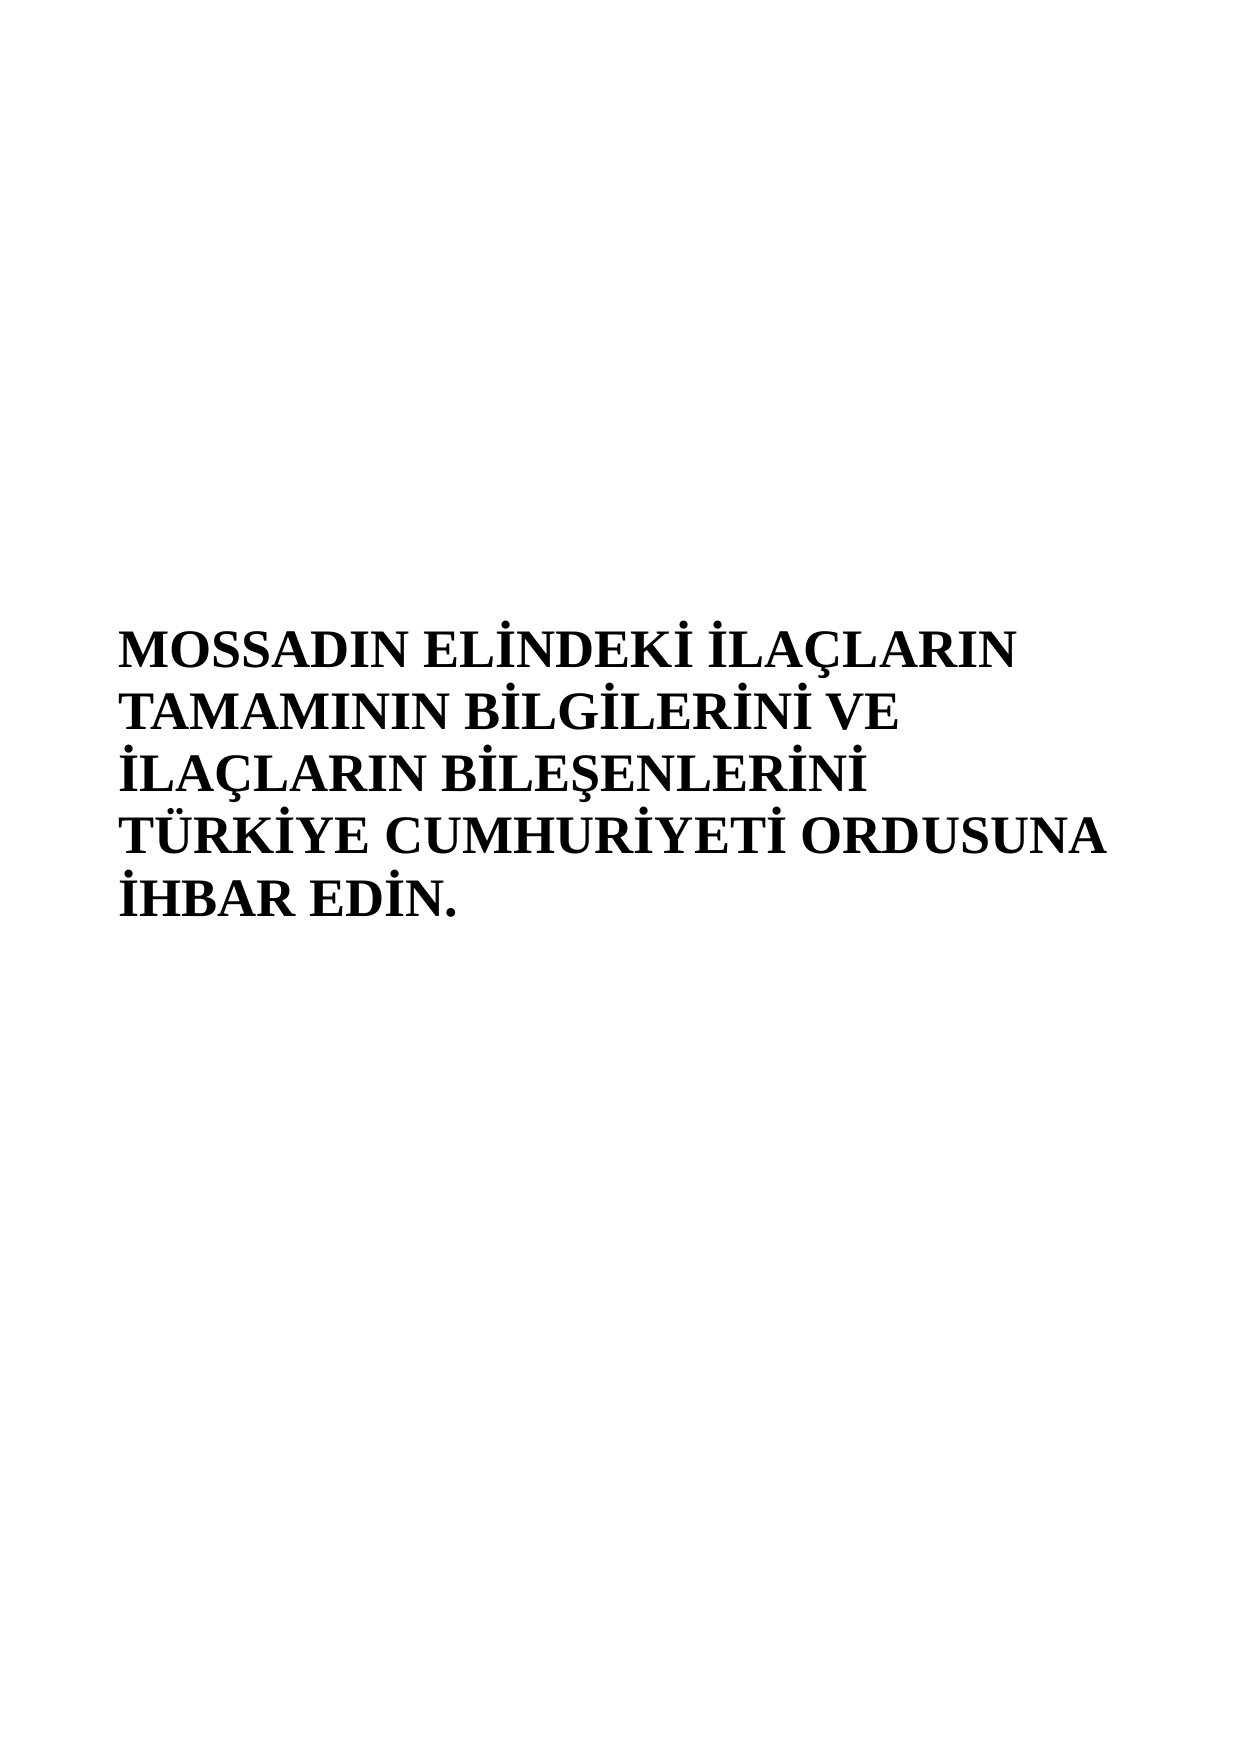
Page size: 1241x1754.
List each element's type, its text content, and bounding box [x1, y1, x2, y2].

text MOSSADIN ELİNDEKİ İLAÇLARIN TAMAMININ BİLGİLERİNİ VE İLAÇLARIN BİLEŞENLERİNİ TÜRKİYE CUMHURİYETİ ORDUSUNA İHBAR EDİN. [118, 616, 1122, 928]
